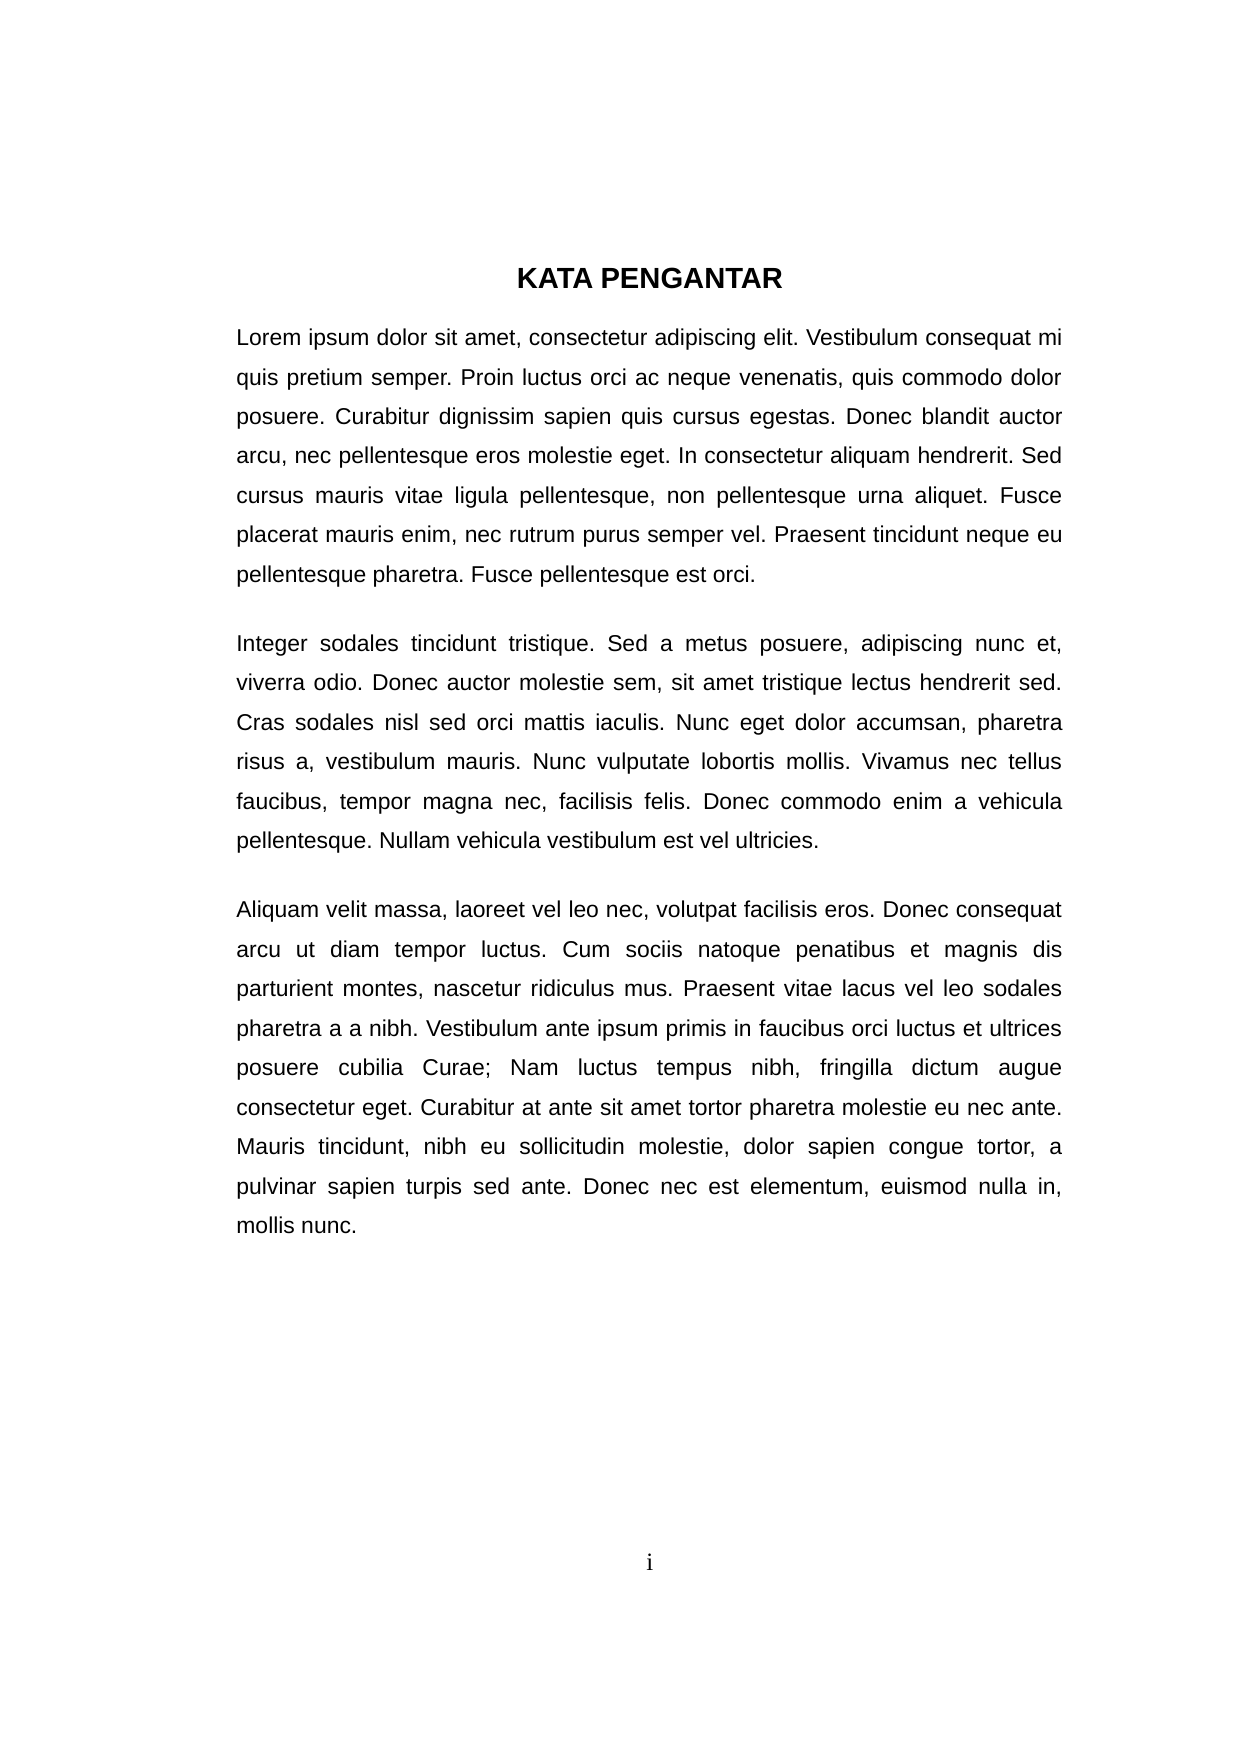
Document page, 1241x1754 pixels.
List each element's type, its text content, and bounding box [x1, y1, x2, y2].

text Lorem ipsum dolor sit amet, consectetur adipiscing elit. Vestibulum consequat mi quis pretium semper. Proin luctus orci ac neque venenatis, quis commodo dolor posuere. Curabitur dignissim sapien quis cursus egestas. Donec blandit auctor arcu, nec pellentesque eros molestie eget. In consectetur aliquam hendrerit. Sed cursus mauris vitae ligula pellentesque, non pellentesque urna aliquet. Fusce placerat mauris enim, nec rutrum purus semper vel. Praesent tincidunt neque eu pellentesque pharetra. Fusce pellentesque est orci. [236, 324, 1063, 587]
text Integer sodales tincidunt tristique. Sed a metus posuere, adipiscing nunc et, viverra odio. Donec auctor molestie sem, sit amet tristique lectus hendrerit sed. Cras sodales nisl sed orci mattis iaculis. Nunc eget dolor accumsan, pharetra risus a, vestibulum mauris. Nunc vulputate lobortis mollis. Vivamus nec tellus faucibus, tempor magna nec, facilisis felis. Donec commodo enim a vehicula pellentesque. Nullam vehicula vestibulum est vel ultricies. [236, 630, 1063, 854]
text Aliquam velit massa, laoreet vel leo nec, volutpat facilisis eros. Donec consequat arcu ut diam tempor luctus. Cum sociis natoque penatibus et magnis dis parturient montes, nascetur ridiculus mus. Praesent vitae lacus vel leo sodales pharetra a a nibh. Vestibulum ante ipsum primis in faucibus orci luctus et ultrices posuere cubilia Curae; Nam luctus tempus nibh, fringilla dictum augue consectetur eget. Curabitur at ante sit amet tortor pharetra molestie eu nec ante. Mauris tincidunt, nibh eu sollicitudin molestie, dolor sapien congue tortor, a pulvinar sapien turpis sed ante. Donec nec est elementum, euismod nulla in, mollis nunc. [236, 896, 1063, 1238]
subtitle KATA PENGANTAR [236, 261, 1063, 295]
